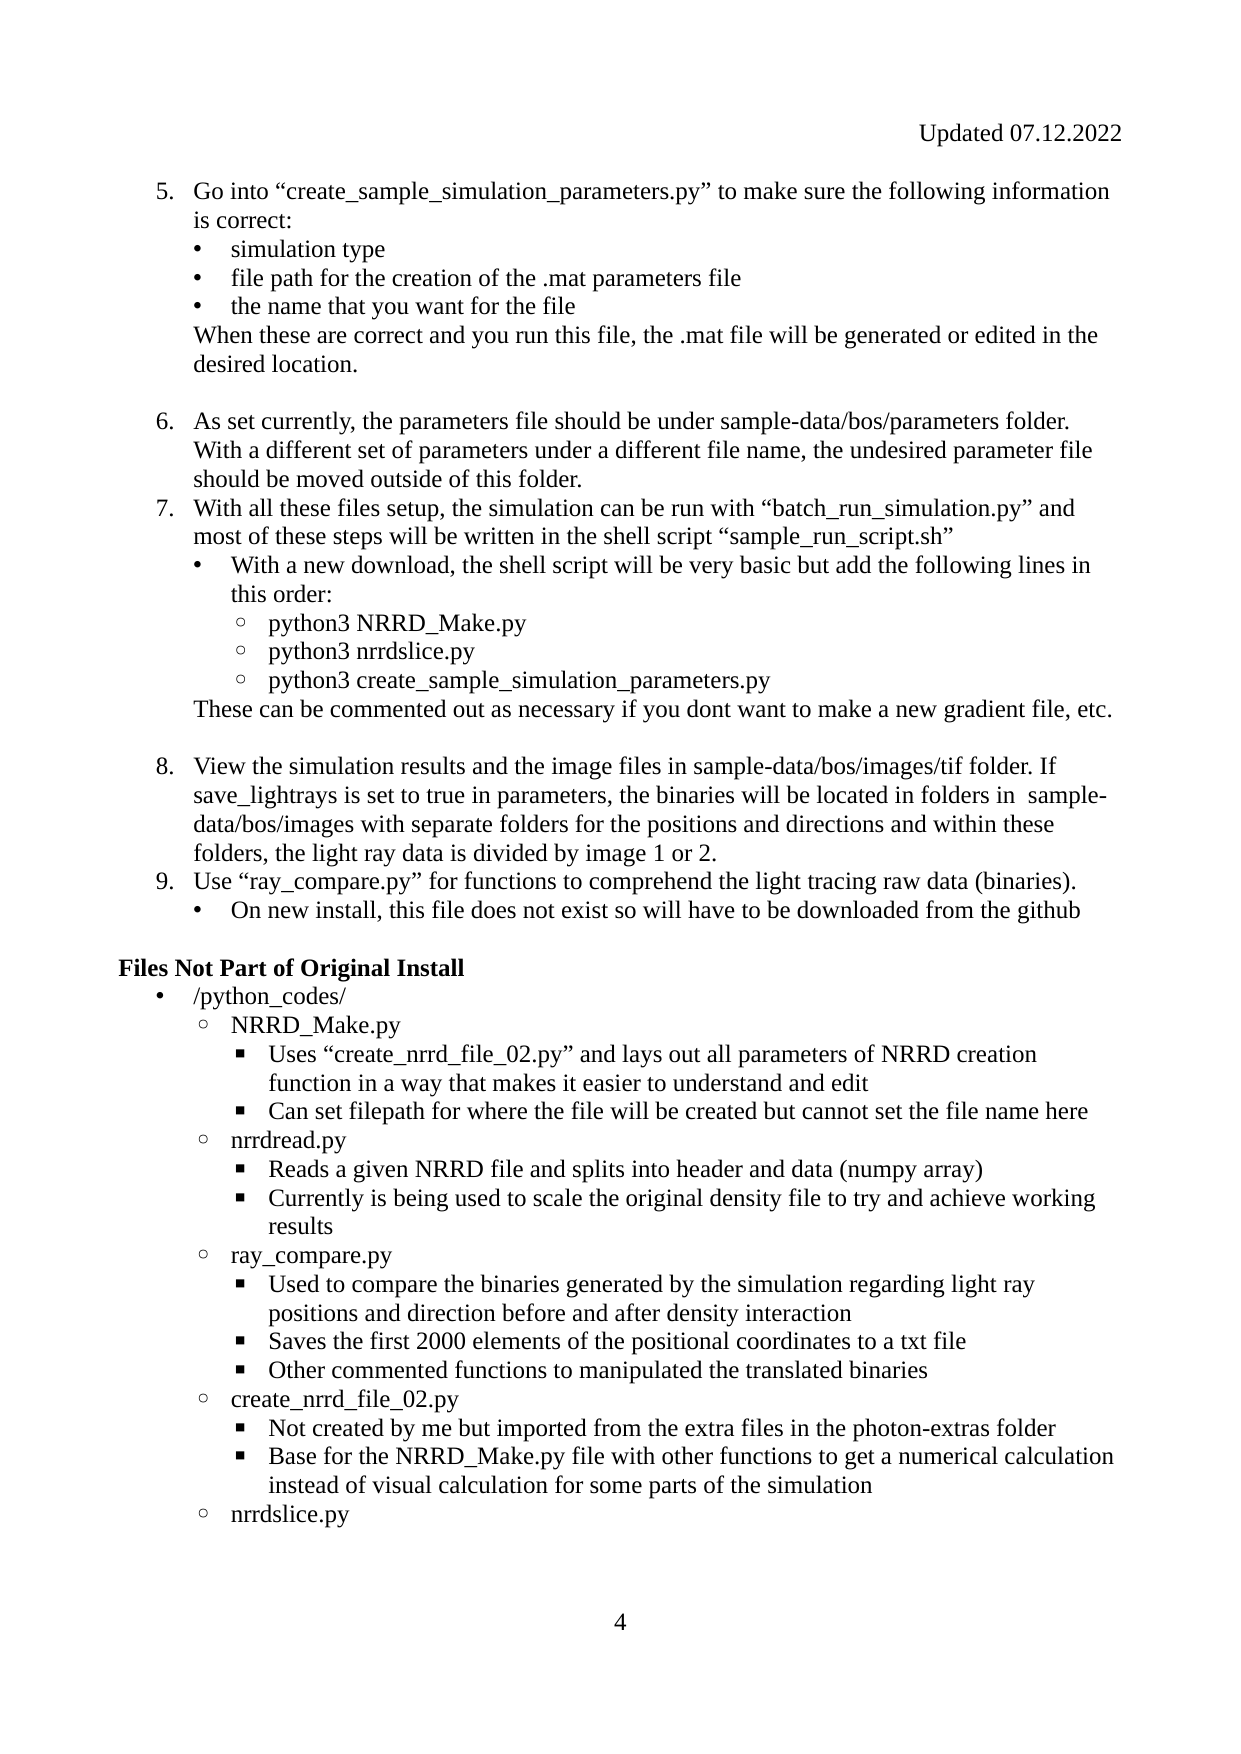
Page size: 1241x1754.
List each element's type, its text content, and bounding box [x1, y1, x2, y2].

list Not created by me but imported from the extra files in the photon-extras folder [231, 1413, 1122, 1441]
list /python_codes/ [156, 981, 1122, 1010]
list Can set filepath for where the file will be created but cannot set the file name here [231, 1096, 1122, 1125]
list Saves the first 2000 elements of the positional coordinates to a txt file [231, 1326, 1122, 1355]
list nrrdslice.py [193, 1499, 1122, 1528]
list ray_compare.py [193, 1240, 1122, 1269]
list file path for the creation of the .mat parameters file [193, 263, 1122, 291]
list Use “ray_compare.py” for functions to comprehend the light tracing raw data (binaries). [156, 866, 1122, 895]
list nrrdread.py [193, 1125, 1122, 1154]
text Files Not Part of Original Install [118, 953, 1122, 981]
list Reads a given NRRD file and splits into header and data (numpy array) [231, 1154, 1122, 1183]
list On new install, this file does not exist so will have to be downloaded from the github [193, 895, 1122, 924]
list python3 nrrdslice.py [231, 636, 1122, 665]
list With a new download, the shell script will be very basic but add the following lines in this order: [193, 550, 1122, 608]
list the name that you want for the file [193, 291, 1122, 320]
list View the simulation results and the image files in sample-data/bos/images/tif folder. If save_lightrays is set to true in parameters, the binaries will be located in folders in sample-data/bos/images with separate folders for the positions and directions and within these folders, the light ray data is divided by image 1 or 2. [156, 751, 1122, 866]
list Currently is being used to scale the original density file to try and achieve working results [231, 1183, 1122, 1240]
list NRRD_Make.py [193, 1010, 1122, 1039]
list python3 create_sample_simulation_parameters.py [231, 665, 1122, 694]
list simulation type [193, 234, 1122, 263]
list With all these files setup, the simulation can be run with “batch_run_simulation.py” and most of these steps will be written in the shell script “sample_run_script.sh” [156, 493, 1122, 550]
list create_nrrd_file_02.py [193, 1384, 1122, 1413]
list Other commented functions to manipulated the translated binaries [231, 1355, 1122, 1384]
list python3 NRRD_Make.py [231, 608, 1122, 636]
list Base for the NRRD_Make.py file with other functions to get a numerical calculation instead of visual calculation for some parts of the simulation [231, 1441, 1122, 1499]
list Uses “create_nrrd_file_02.py” and lays out all parameters of NRRD creation function in a way that makes it easier to understand and edit [231, 1039, 1122, 1096]
list Used to compare the binaries generated by the simulation regarding light ray positions and direction before and after density interaction [231, 1269, 1122, 1326]
list Go into “create_sample_simulation_parameters.py” to make sure the following information is correct: [156, 176, 1122, 234]
list When these are correct and you run this file, the .mat file will be generated or edited in the desired location. [156, 320, 1122, 378]
list These can be commented out as necessary if you dont want to make a new gradient file, etc. [156, 694, 1122, 723]
list As set currently, the parameters file should be under sample-data/bos/parameters folder. With a different set of parameters under a different file name, the undesired parameter file should be moved outside of this folder. [156, 406, 1122, 493]
